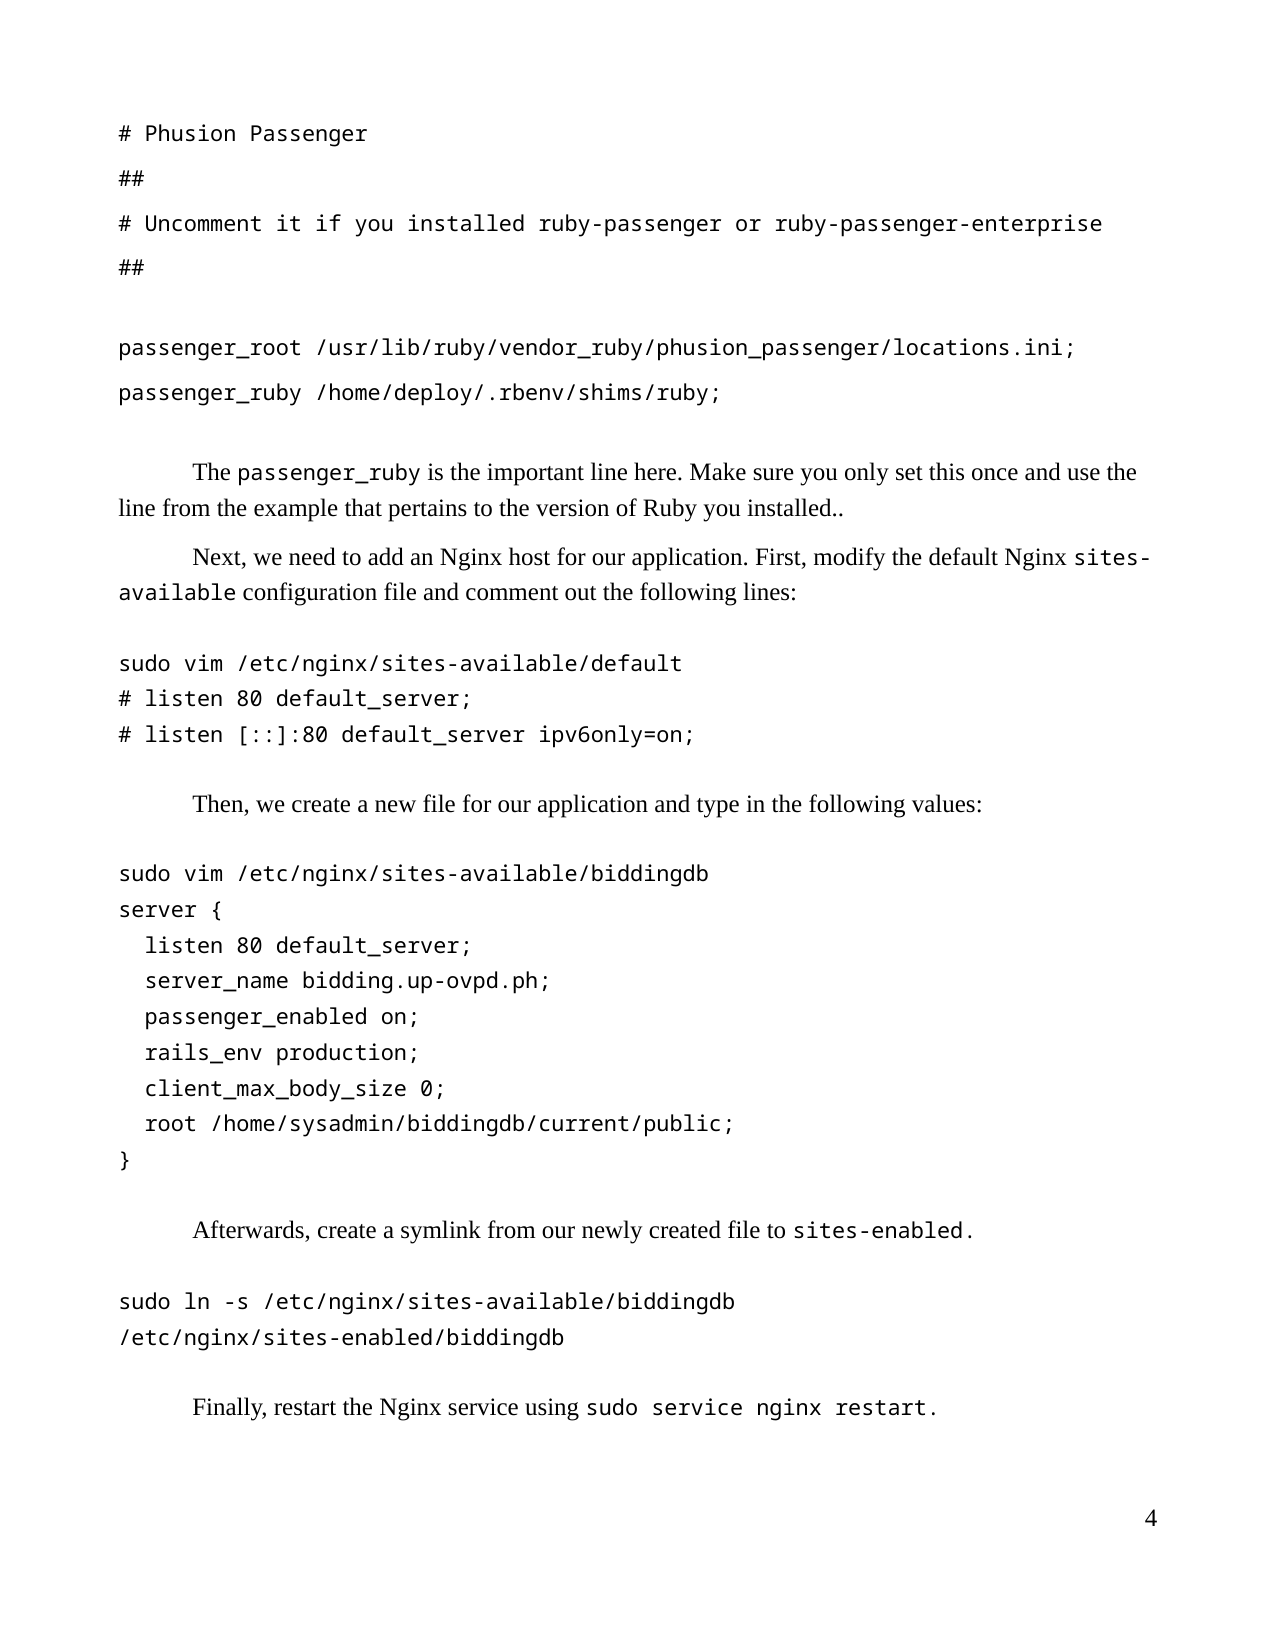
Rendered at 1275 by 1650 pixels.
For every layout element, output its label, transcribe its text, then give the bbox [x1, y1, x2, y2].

text rails_env production; [118, 1037, 1157, 1067]
text Afterwards, create a symlink from our newly created file to sites-enabled. [118, 1216, 1157, 1245]
text The passenger_ruby is the important line here. Make sure you only set this once and use the line from the example that pertains to the version of Ruby you installed.. [118, 457, 1157, 521]
text sudo ln -s /etc/nginx/sites-available/biddingdb /etc/nginx/sites-enabled/biddingdb [118, 1286, 1157, 1351]
text Then, we create a new file for our application and type in the following values: [118, 789, 1157, 818]
text server_name bidding.up-ovpd.ph; [118, 965, 1157, 995]
text Finally, restart the Nginx service using sudo service nginx restart. [118, 1392, 1157, 1421]
text client_max_body_size 0; [118, 1073, 1157, 1102]
text listen 80 default_server; [118, 930, 1157, 959]
text server { [118, 894, 1157, 924]
text # listen [::]:80 default_server ipv6only=on; [118, 719, 1157, 749]
text # Uncomment it if you installed ruby-passenger or ruby-passenger-enterprise [118, 207, 1157, 237]
text sudo vim /etc/nginx/sites-available/default [118, 648, 1157, 677]
text ## [118, 163, 1157, 193]
text ## [118, 252, 1157, 282]
text passenger_ruby /home/deploy/.rbenv/shims/ruby; [118, 377, 1157, 407]
text sudo vim /etc/nginx/sites-available/biddingdb [118, 858, 1157, 888]
text } [118, 1144, 1157, 1174]
text # listen 80 default_server; [118, 683, 1157, 713]
text Next, we need to add an Nginx host for our application. First, modify the default Nginx sites-available configuration file and comment out the following lines: [118, 542, 1157, 607]
text passenger_root /usr/lib/ruby/vendor_ruby/phusion_passenger/locations.ini; [118, 332, 1157, 362]
text root /home/sysadmin/biddingdb/current/public; [118, 1108, 1157, 1138]
text passenger_enabled on; [118, 1001, 1157, 1031]
text # Phusion Passenger [118, 118, 1157, 148]
